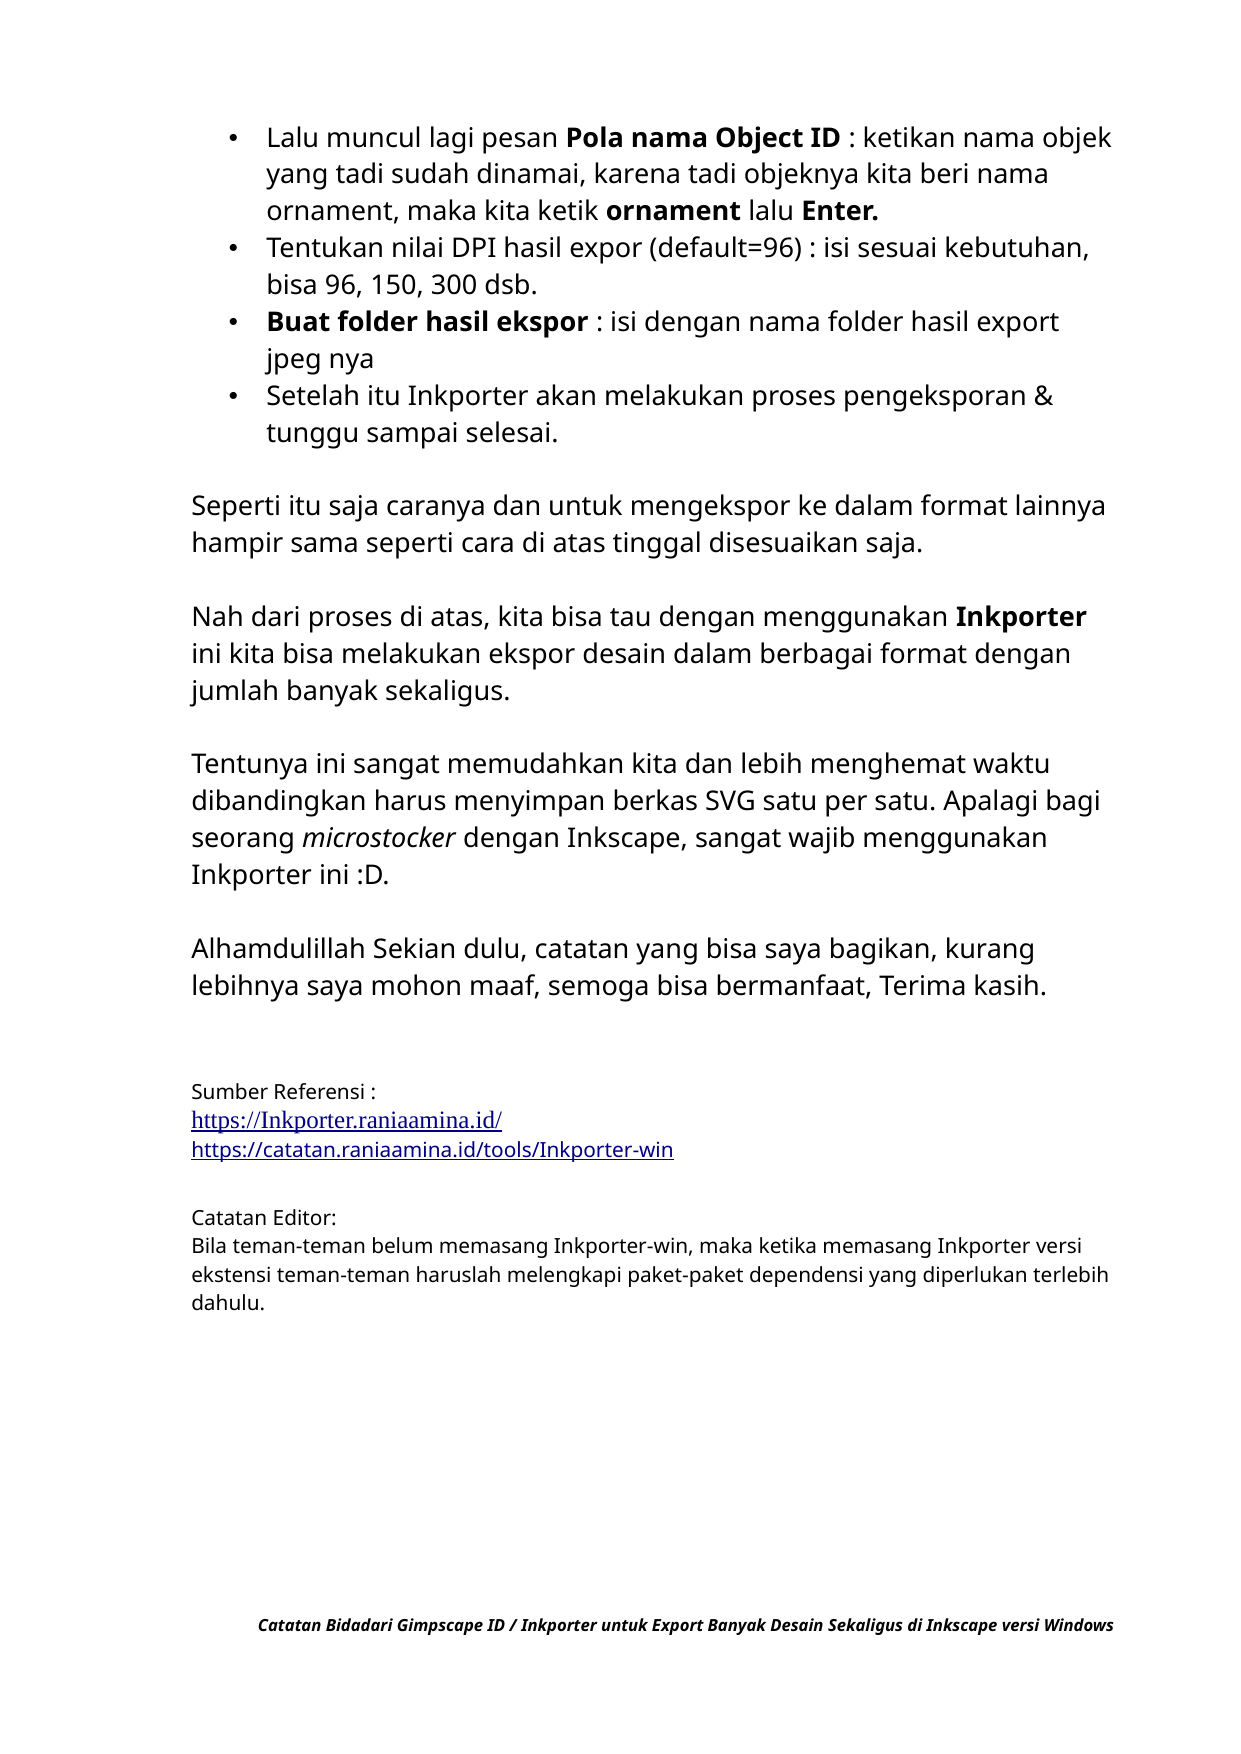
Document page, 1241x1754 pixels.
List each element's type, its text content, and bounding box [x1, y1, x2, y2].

list Lalu muncul lagi pesan Pola nama Object ID : ketikan nama objek yang tadi sudah dinamai, karena tadi objeknya kita beri nama ornament, maka kita ketik ornament lalu Enter. [228, 118, 1121, 229]
text Tentunya ini sangat memudahkan kita dan lebih menghemat waktu dibandingkan harus menyimpan berkas SVG satu per satu. Apalagi bagi seorang microstocker dengan Inkscape, sangat wajib menggunakan Inkporter ini :D. [191, 745, 1121, 892]
text https://catatan.raniaamina.id/tools/Inkporter-win [191, 1135, 1121, 1163]
text Sumber Referensi : [191, 1077, 1121, 1105]
text Bila teman-teman belum memasang Inkporter-win, maka ketika memasang Inkporter versi ekstensi teman-teman haruslah melengkapi paket-paket dependensi yang diperlukan terlebih dahulu. [191, 1231, 1121, 1317]
text Catatan Editor: [191, 1203, 1121, 1231]
text Seperti itu saja caranya dan untuk mengekspor ke dalam format lainnya hampir sama seperti cara di atas tinggal disesuaikan saja. [191, 487, 1121, 561]
text https://Inkporter.raniaamina.id/ [191, 1105, 1121, 1135]
text Nah dari proses di atas, kita bisa tau dengan menggunakan Inkporter ini kita bisa melakukan ekspor desain dalam berbagai format dengan jumlah banyak sekaligus. [191, 597, 1121, 708]
list Setelah itu Inkporter akan melakukan proses pengeksporan & tunggu sampai selesai. [228, 376, 1121, 450]
list Tentukan nilai DPI hasil expor (default=96) : isi sesuai kebutuhan, bisa 96, 150, 300 dsb. [228, 229, 1121, 302]
text Alhamdulillah Sekian dulu, catatan yang bisa saya bagikan, kurang lebihnya saya mohon maaf, semoga bisa bermanfaat, Terima kasih. [191, 929, 1121, 1003]
list Buat folder hasil ekspor : isi dengan nama folder hasil export jpeg nya [228, 302, 1121, 376]
